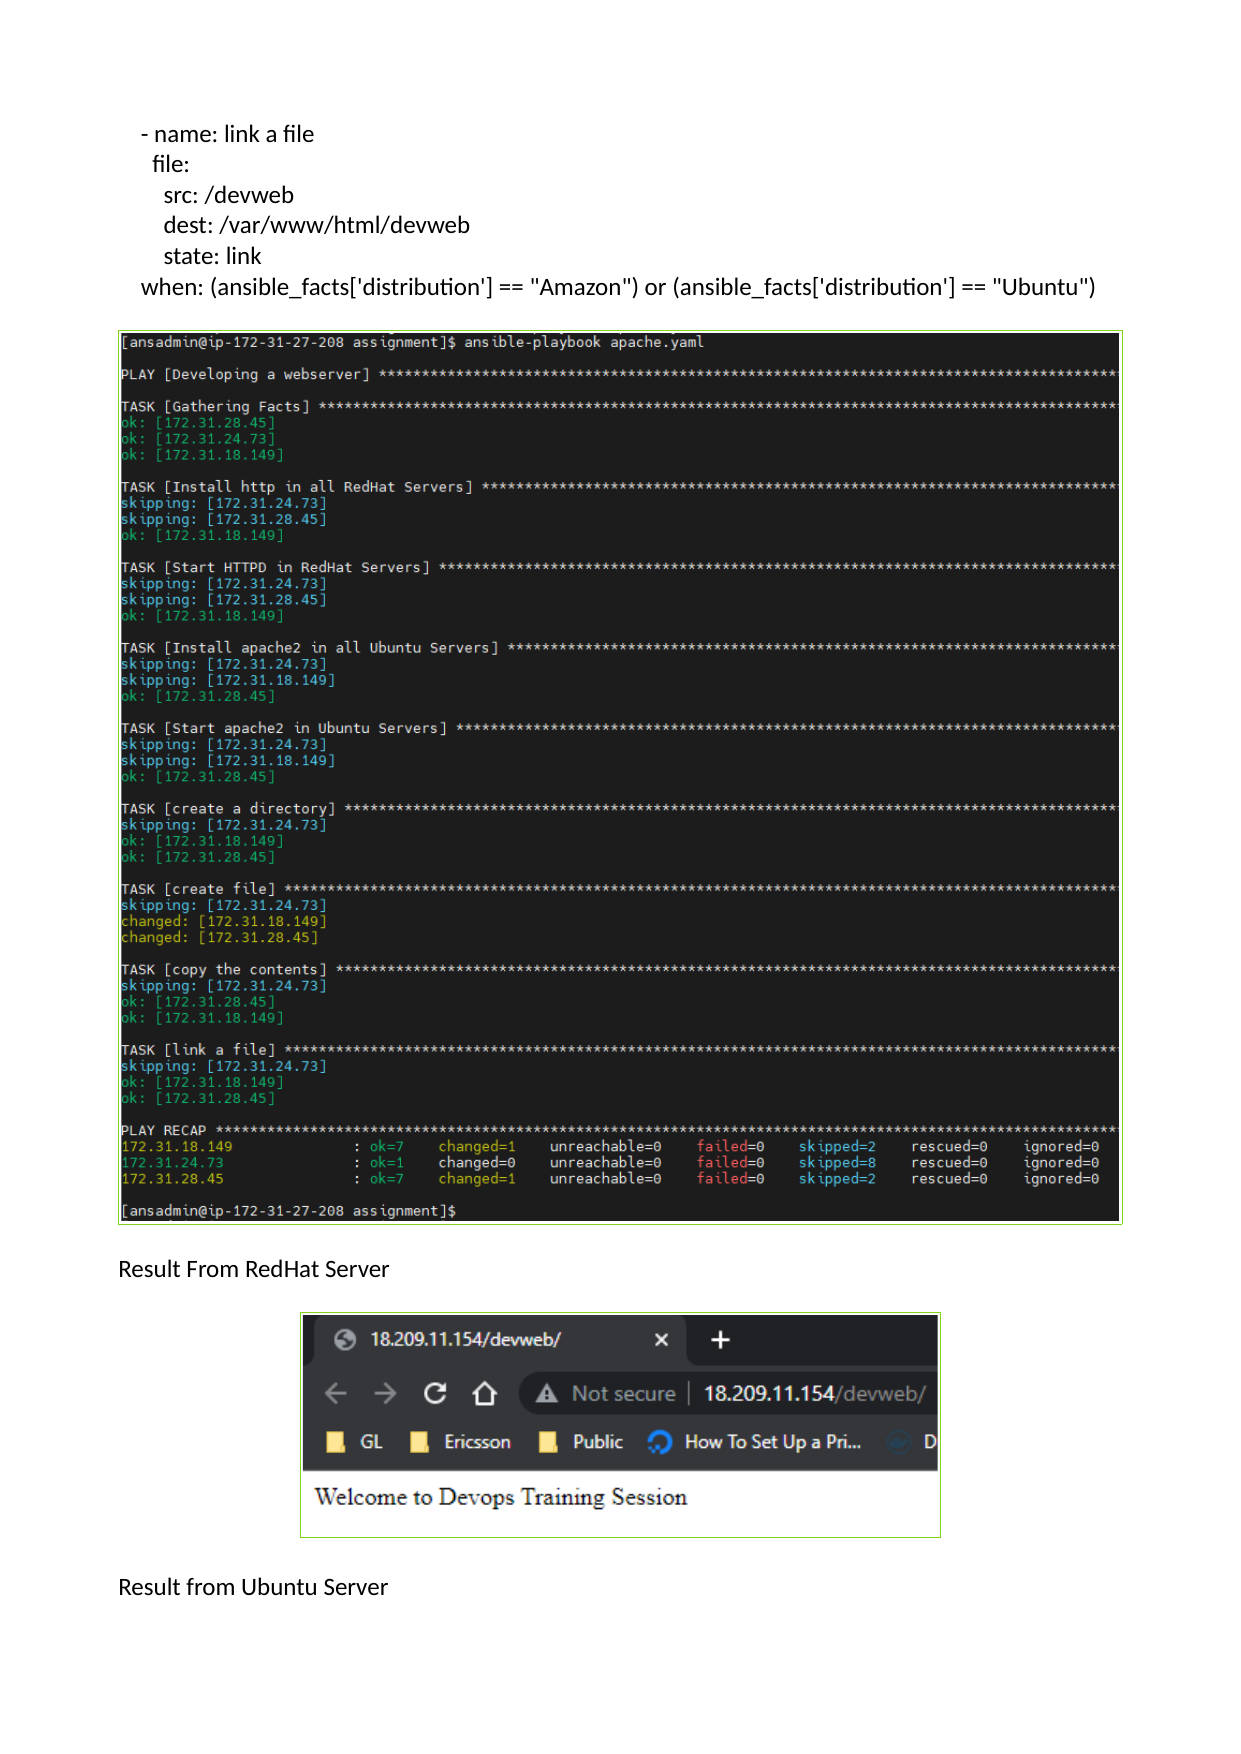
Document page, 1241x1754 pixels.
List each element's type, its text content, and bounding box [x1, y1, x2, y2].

text Result From RedHat Server [118, 1253, 1122, 1283]
text src: /devweb [118, 179, 1122, 210]
text when: (ansible_facts['distribution'] == "Amazon") or (ansible_facts['distribution'] == "Ubuntu") [118, 271, 1122, 301]
text dest: /var/www/html/devweb [118, 210, 1122, 240]
text - name: link a file [118, 118, 1122, 149]
text file: [118, 149, 1122, 179]
picture [121, 333, 1119, 1221]
picture [302, 1315, 938, 1534]
text Result from Ubuntu Server [118, 1571, 1122, 1601]
text state: link [118, 240, 1122, 271]
